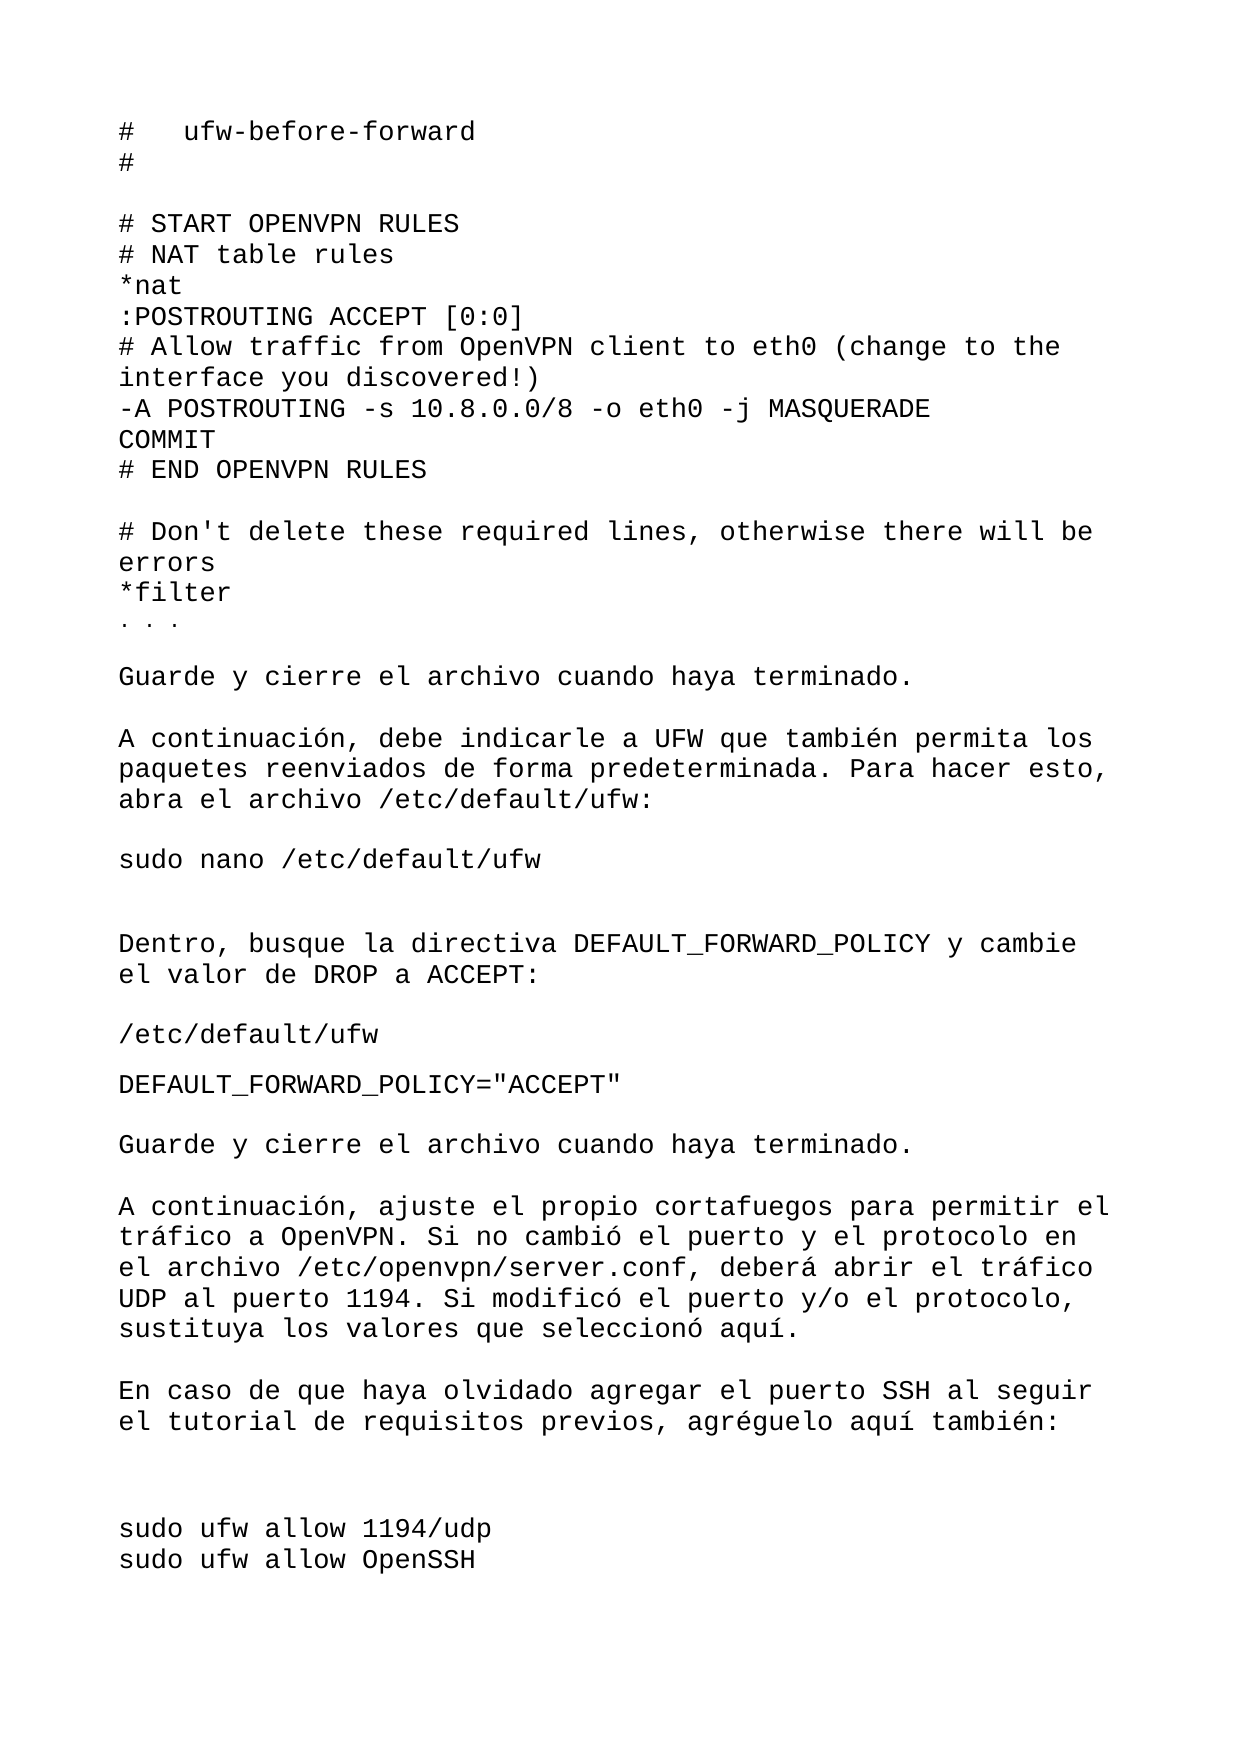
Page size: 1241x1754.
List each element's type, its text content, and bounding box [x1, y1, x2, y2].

text *filter [118, 579, 1122, 610]
text COMMIT [118, 425, 1122, 456]
text Dentro, busque la directiva DEFAULT_FORWARD_POLICY y cambie el valor de DROP a ACCEPT: [118, 930, 1122, 991]
text A continuación, debe indicarle a UFW que también permita los paquetes reenviados de forma predeterminada. Para hacer esto, abra el archivo /etc/default/ufw: [118, 724, 1122, 817]
text /etc/default/ufw [118, 1021, 1122, 1052]
text A continuación, ajuste el propio cortafuegos para permitir el tráfico a OpenVPN. Si no cambió el puerto y el protocolo en el archivo /etc/openvpn/server.conf, deberá abrir el tráfico UDP al puerto 1194. Si modificó el puerto y/o el protocolo, sustituya los valores que seleccionó aquí. [118, 1192, 1122, 1346]
text -A POSTROUTING -s 10.8.0.0/8 -o eth0 -j MASQUERADE [118, 395, 1122, 425]
text :POSTROUTING ACCEPT [0:0] [118, 302, 1122, 333]
text # END OPENVPN RULES [118, 456, 1122, 487]
text # NAT table rules [118, 241, 1122, 272]
text Guarde y cierre el archivo cuando haya terminado. [118, 1131, 1122, 1162]
text sudo ufw allow 1194/udp [118, 1515, 1122, 1546]
text *nat [118, 272, 1122, 302]
text # Allow traffic from OpenVPN client to eth0 (change to the interface you discovered!) [118, 333, 1122, 395]
text # ufw-before-forward [118, 118, 1122, 149]
text DEFAULT_FORWARD_POLICY="ACCEPT" [118, 1071, 1122, 1101]
text # Don't delete these required lines, otherwise there will be errors [118, 518, 1122, 579]
text # START OPENVPN RULES [118, 210, 1122, 241]
text En caso de que haya olvidado agregar el puerto SSH al seguir el tutorial de requisitos previos, agréguelo aquí también: [118, 1377, 1122, 1438]
text Guarde y cierre el archivo cuando haya terminado. [118, 663, 1122, 694]
text sudo ufw allow OpenSSH [118, 1546, 1122, 1577]
text . . . [118, 610, 1122, 633]
text # [118, 149, 1122, 179]
text sudo nano /etc/default/ufw [118, 846, 1122, 877]
